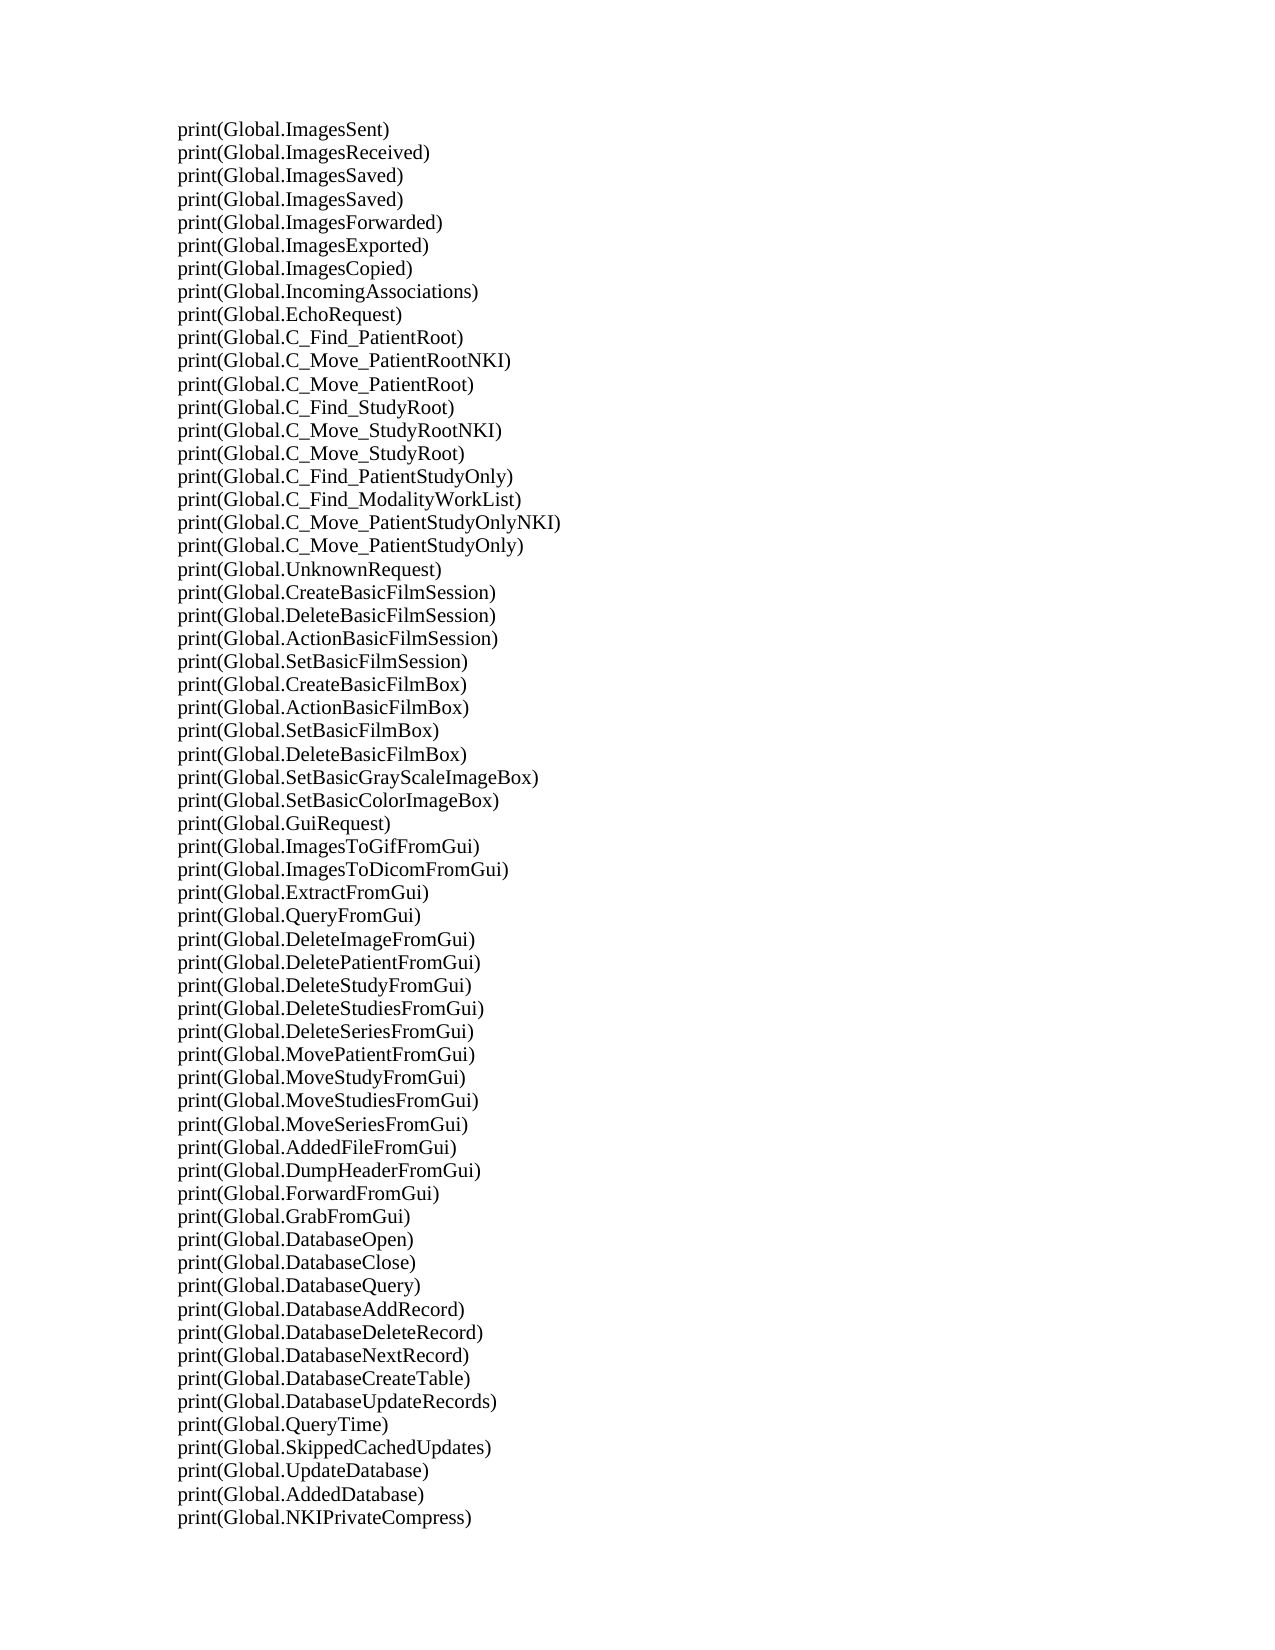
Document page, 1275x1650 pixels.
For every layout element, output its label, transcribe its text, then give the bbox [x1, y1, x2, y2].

list print(Global.ImagesForwarded) [177, 211, 1157, 234]
list print(Global.ImagesToDicomFromGui) [177, 858, 1157, 881]
list print(Global.ImagesSent) [177, 118, 1157, 141]
list print(Global.CreateBasicFilmSession) [177, 581, 1157, 604]
list print(Global.EchoRequest) [177, 303, 1157, 326]
list print(Global.GuiRequest) [177, 812, 1157, 835]
list print(Global.QueryFromGui) [177, 904, 1157, 927]
list print(Global.C_Move_StudyRootNKI) [177, 419, 1157, 442]
list print(Global.AddedDatabase) [177, 1482, 1157, 1506]
list print(Global.UnknownRequest) [177, 557, 1157, 581]
list print(Global.DatabaseDeleteRecord) [177, 1321, 1157, 1344]
list print(Global.IncomingAssociations) [177, 280, 1157, 303]
list print(Global.DeleteStudiesFromGui) [177, 997, 1157, 1020]
list print(Global.DatabaseAddRecord) [177, 1297, 1157, 1321]
list print(Global.SetBasicGrayScaleImageBox) [177, 766, 1157, 789]
list print(Global.C_Find_StudyRoot) [177, 396, 1157, 419]
list print(Global.MovePatientFromGui) [177, 1043, 1157, 1066]
list print(Global.C_Move_StudyRoot) [177, 442, 1157, 465]
list print(Global.MoveSeriesFromGui) [177, 1112, 1157, 1136]
list print(Global.ImagesSaved) [177, 187, 1157, 211]
list print(Global.C_Move_PatientStudyOnly) [177, 534, 1157, 557]
list print(Global.MoveStudyFromGui) [177, 1066, 1157, 1089]
list print(Global.DeleteSeriesFromGui) [177, 1020, 1157, 1043]
list print(Global.C_Move_PatientRoot) [177, 372, 1157, 396]
list print(Global.DatabaseClose) [177, 1251, 1157, 1274]
list print(Global.C_Find_PatientStudyOnly) [177, 465, 1157, 488]
list print(Global.SkippedCachedUpdates) [177, 1436, 1157, 1459]
list print(Global.DeleteStudyFromGui) [177, 974, 1157, 997]
list print(Global.ImagesSaved) [177, 164, 1157, 187]
list print(Global.DeleteBasicFilmSession) [177, 604, 1157, 627]
list print(Global.DeleteImageFromGui) [177, 927, 1157, 951]
list print(Global.CreateBasicFilmBox) [177, 673, 1157, 696]
list print(Global.DatabaseUpdateRecords) [177, 1390, 1157, 1413]
list print(Global.NKIPrivateCompress) [177, 1506, 1157, 1529]
list print(Global.DeleteBasicFilmBox) [177, 742, 1157, 766]
list print(Global.C_Move_PatientStudyOnlyNKI) [177, 511, 1157, 534]
list print(Global.ActionBasicFilmBox) [177, 696, 1157, 719]
list print(Global.C_Find_ModalityWorkList) [177, 488, 1157, 511]
list print(Global.C_Move_PatientRootNKI) [177, 349, 1157, 372]
list print(Global.ActionBasicFilmSession) [177, 627, 1157, 650]
list print(Global.UpdateDatabase) [177, 1459, 1157, 1482]
list print(Global.DatabaseQuery) [177, 1274, 1157, 1297]
list print(Global.ExtractFromGui) [177, 881, 1157, 904]
list print(Global.ForwardFromGui) [177, 1182, 1157, 1205]
list print(Global.C_Find_PatientRoot) [177, 326, 1157, 349]
list print(Global.GrabFromGui) [177, 1205, 1157, 1228]
list print(Global.AddedFileFromGui) [177, 1136, 1157, 1159]
list print(Global.SetBasicFilmBox) [177, 719, 1157, 742]
list print(Global.MoveStudiesFromGui) [177, 1089, 1157, 1112]
list print(Global.DumpHeaderFromGui) [177, 1159, 1157, 1182]
list print(Global.ImagesToGifFromGui) [177, 835, 1157, 858]
list print(Global.SetBasicFilmSession) [177, 650, 1157, 673]
list print(Global.DeletePatientFromGui) [177, 951, 1157, 974]
list print(Global.SetBasicColorImageBox) [177, 789, 1157, 812]
list print(Global.DatabaseCreateTable) [177, 1367, 1157, 1390]
list print(Global.QueryTime) [177, 1413, 1157, 1436]
list print(Global.ImagesCopied) [177, 257, 1157, 280]
list print(Global.ImagesExported) [177, 234, 1157, 257]
list print(Global.DatabaseOpen) [177, 1228, 1157, 1251]
list print(Global.DatabaseNextRecord) [177, 1344, 1157, 1367]
list print(Global.ImagesReceived) [177, 141, 1157, 164]
